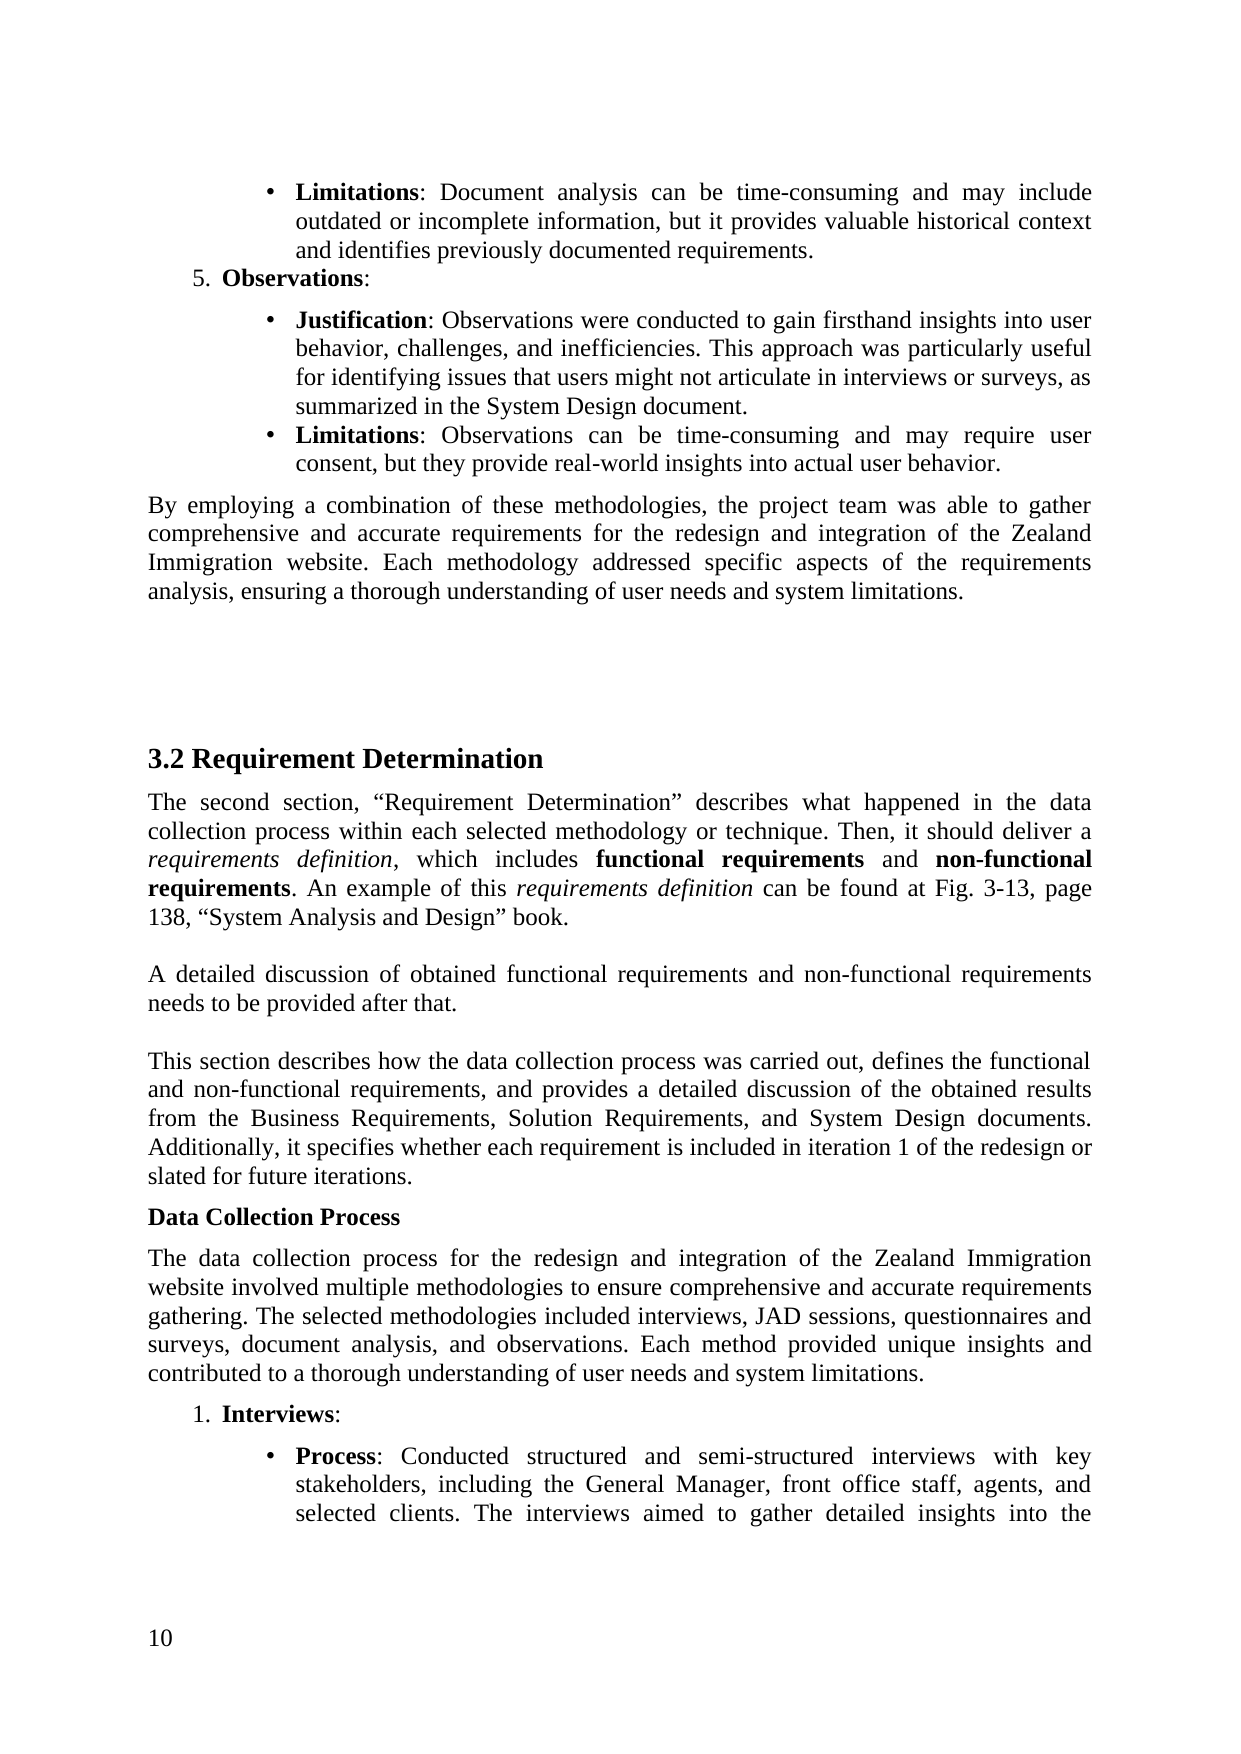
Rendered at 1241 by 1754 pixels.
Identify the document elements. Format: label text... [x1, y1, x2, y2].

subtitle Data Collection Process [148, 1202, 1092, 1231]
text This section describes how the data collection process was carried out, defines the functional and non-functional requirements, and provides a detailed discussion of the obtained results from the Business Requirements, Solution Requirements, and System Design documents. Additionally, it specifies whether each requirement is included in iteration 1 of the redesign or slated for future iterations. [148, 1046, 1092, 1189]
text By employing a combination of these methodologies, the project team was able to gather comprehensive and accurate requirements for the redesign and integration of the Zealand Immigration website. Each methodology addressed specific aspects of the requirements analysis, ensuring a thorough understanding of user needs and system limitations. [148, 490, 1092, 605]
list Process: Conducted structured and semi-structured interviews with key stakeholders, including the General Manager, front office staff, agents, and selected clients. The interviews aimed to gather detailed insights into the [266, 1441, 1092, 1527]
text A detailed discussion of obtained functional requirements and non-functional requirements needs to be provided after that. [148, 959, 1092, 1017]
list Limitations: Observations can be time-consuming and may require user consent, but they provide real-world insights into actual user behavior. [266, 420, 1092, 477]
list Interviews: [192, 1399, 1092, 1428]
text The data collection process for the redesign and integration of the Zealand Immigration website involved multiple methodologies to ensure comprehensive and accurate requirements gathering. The selected methodologies included interviews, JAD sessions, questionnaires and surveys, document analysis, and observations. Each method provided unique insights and contributed to a thorough understanding of user needs and system limitations. [148, 1243, 1092, 1387]
list Observations: [192, 263, 1092, 292]
list Limitations: Document analysis can be time-consuming and may include outdated or incomplete information, but it provides valuable historical context and identifies previously documented requirements. [266, 177, 1092, 263]
list Justification: Observations were conducted to gain firsthand insights into user behavior, challenges, and inefficiencies. This approach was particularly useful for identifying issues that users might not articulate in interviews or surveys, as summarized in the System Design document. [266, 305, 1092, 420]
text The second section, “Requirement Determination” describes what happened in the data collection process within each selected methodology or technique. Then, it should deliver a requirements definition, which includes functional requirements and non-functional requirements. An example of this requirements definition can be found at Fig. 3-13, page 138, “System Analysis and Design” book. [148, 787, 1092, 931]
subtitle 3.2 Requirement Determination [148, 741, 1092, 774]
